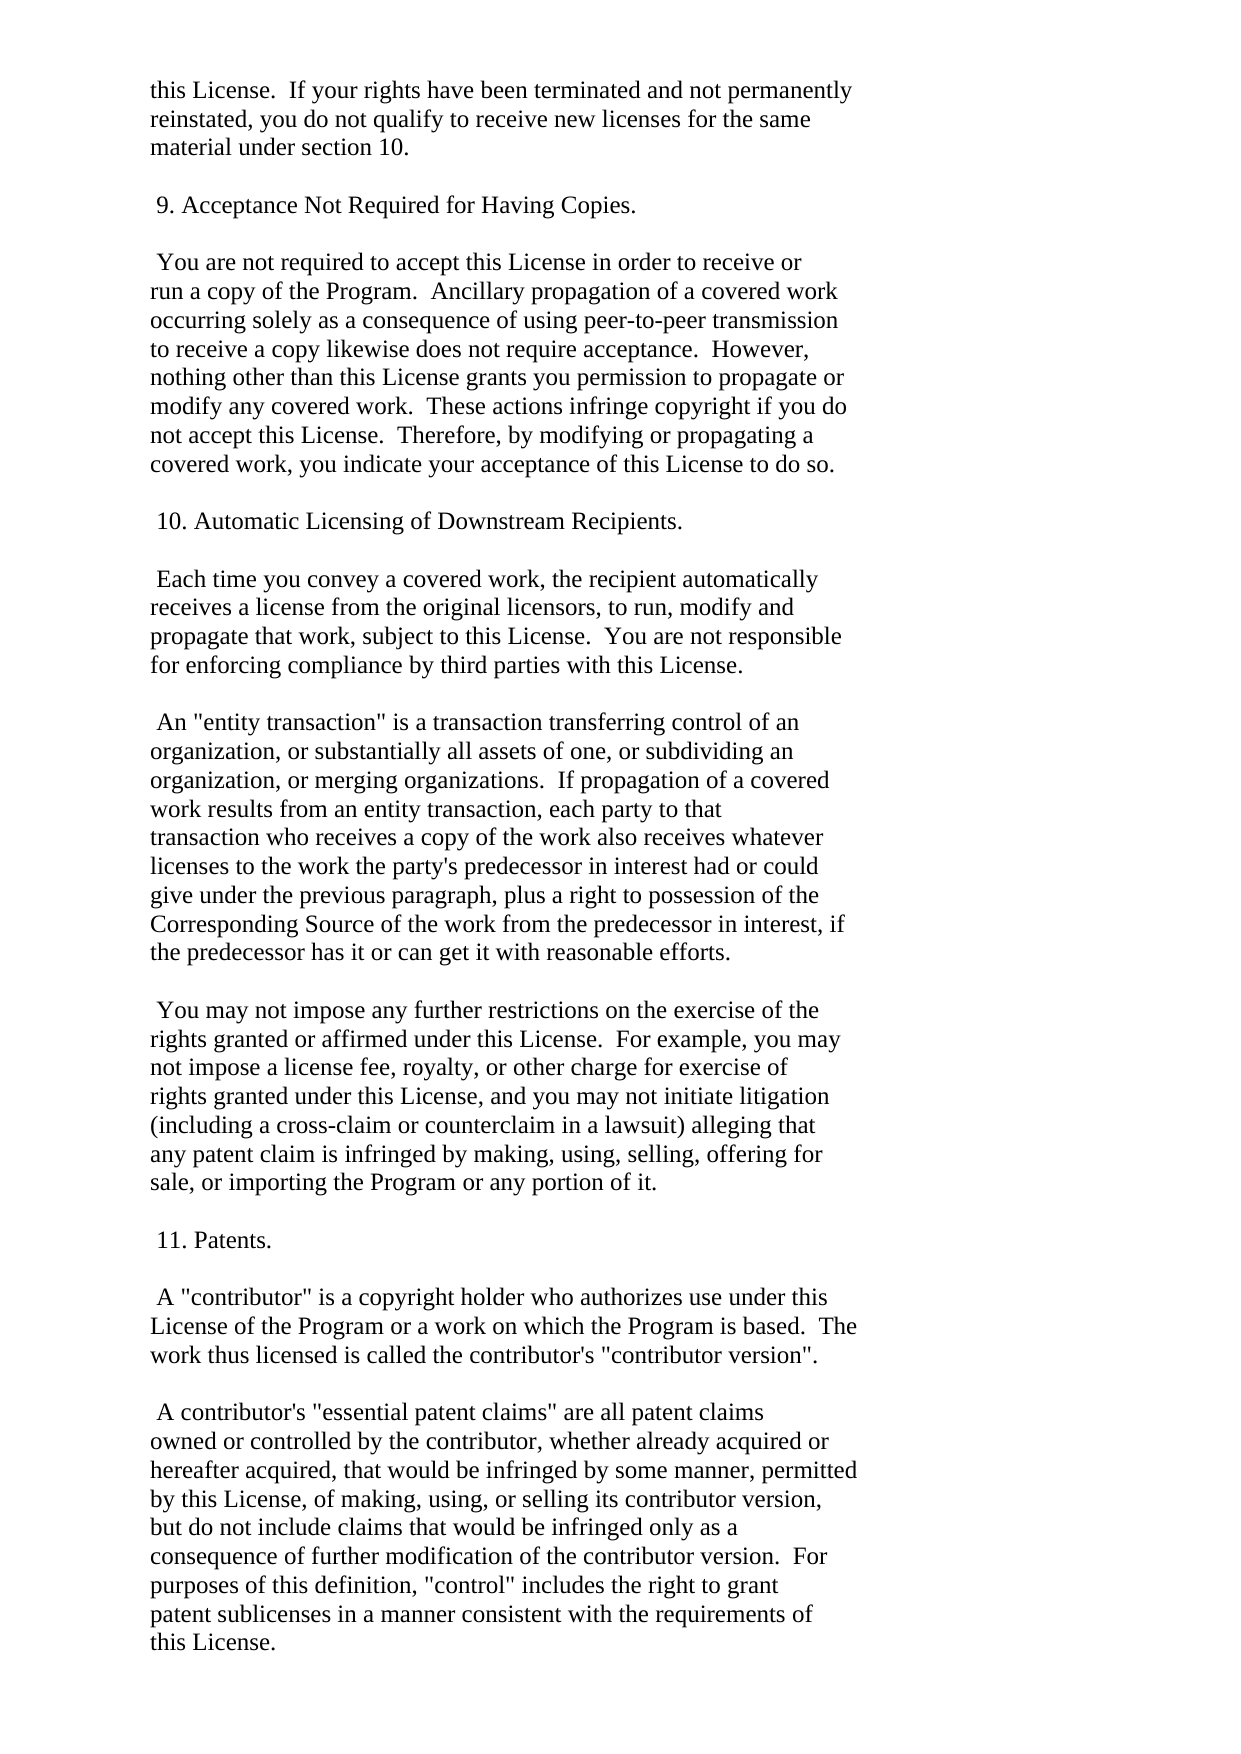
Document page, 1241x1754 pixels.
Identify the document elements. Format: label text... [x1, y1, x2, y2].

text this License. [150, 1627, 1090, 1656]
text consequence of further modification of the contributor version. For [150, 1541, 1090, 1570]
text this License. If your rights have been terminated and not permanently [150, 75, 1090, 104]
text any patent claim is infringed by making, using, selling, offering for [150, 1139, 1090, 1167]
text A "contributor" is a copyright holder who authorizes use under this [150, 1282, 1090, 1311]
text organization, or merging organizations. If propagation of a covered [150, 765, 1090, 794]
text License of the Program or a work on which the Program is based. The [150, 1311, 1090, 1340]
text transaction who receives a copy of the work also receives whatever [150, 822, 1090, 851]
text modify any covered work. These actions infringe copyright if you do [150, 391, 1090, 420]
text You are not required to accept this License in order to receive or [150, 247, 1090, 276]
text not accept this License. Therefore, by modifying or propagating a [150, 420, 1090, 449]
text nothing other than this License grants you permission to propagate or [150, 362, 1090, 391]
text occurring solely as a consequence of using peer-to-peer transmission [150, 305, 1090, 334]
text for enforcing compliance by third parties with this License. [150, 650, 1090, 679]
text to receive a copy likewise does not require acceptance. However, [150, 334, 1090, 362]
text give under the previous paragraph, plus a right to possession of the [150, 880, 1090, 909]
text Corresponding Source of the work from the predecessor in interest, if [150, 909, 1090, 937]
text owned or controlled by the contributor, whether already acquired or [150, 1426, 1090, 1455]
text sale, or importing the Program or any portion of it. [150, 1167, 1090, 1196]
text patent sublicenses in a manner consistent with the requirements of [150, 1599, 1090, 1627]
text hereafter acquired, that would be infringed by some manner, permitted [150, 1455, 1090, 1484]
text You may not impose any further restrictions on the exercise of the [150, 995, 1090, 1024]
text reinstated, you do not qualify to receive new licenses for the same [150, 104, 1090, 132]
text rights granted under this License, and you may not initiate litigation [150, 1081, 1090, 1110]
text rights granted or affirmed under this License. For example, you may [150, 1024, 1090, 1052]
text the predecessor has it or can get it with reasonable efforts. [150, 937, 1090, 966]
text propagate that work, subject to this License. You are not responsible [150, 621, 1090, 650]
text 9. Acceptance Not Required for Having Copies. [150, 190, 1090, 219]
text licenses to the work the party's predecessor in interest had or could [150, 851, 1090, 880]
text 10. Automatic Licensing of Downstream Recipients. [150, 506, 1090, 535]
text run a copy of the Program. Ancillary propagation of a covered work [150, 276, 1090, 305]
text Each time you convey a covered work, the recipient automatically [150, 564, 1090, 592]
text A contributor's "essential patent claims" are all patent claims [150, 1397, 1090, 1426]
text receives a license from the original licensors, to run, modify and [150, 592, 1090, 621]
text organization, or substantially all assets of one, or subdividing an [150, 736, 1090, 765]
text (including a cross-claim or counterclaim in a lawsuit) alleging that [150, 1110, 1090, 1139]
text work results from an entity transaction, each party to that [150, 794, 1090, 822]
text work thus licensed is called the contributor's "contributor version". [150, 1340, 1090, 1369]
text but do not include claims that would be infringed only as a [150, 1512, 1090, 1541]
text covered work, you indicate your acceptance of this License to do so. [150, 449, 1090, 477]
text material under section 10. [150, 132, 1090, 161]
text purposes of this definition, "control" includes the right to grant [150, 1570, 1090, 1599]
text not impose a license fee, royalty, or other charge for exercise of [150, 1052, 1090, 1081]
text 11. Patents. [150, 1225, 1090, 1254]
text An "entity transaction" is a transaction transferring control of an [150, 707, 1090, 736]
text by this License, of making, using, or selling its contributor version, [150, 1484, 1090, 1512]
